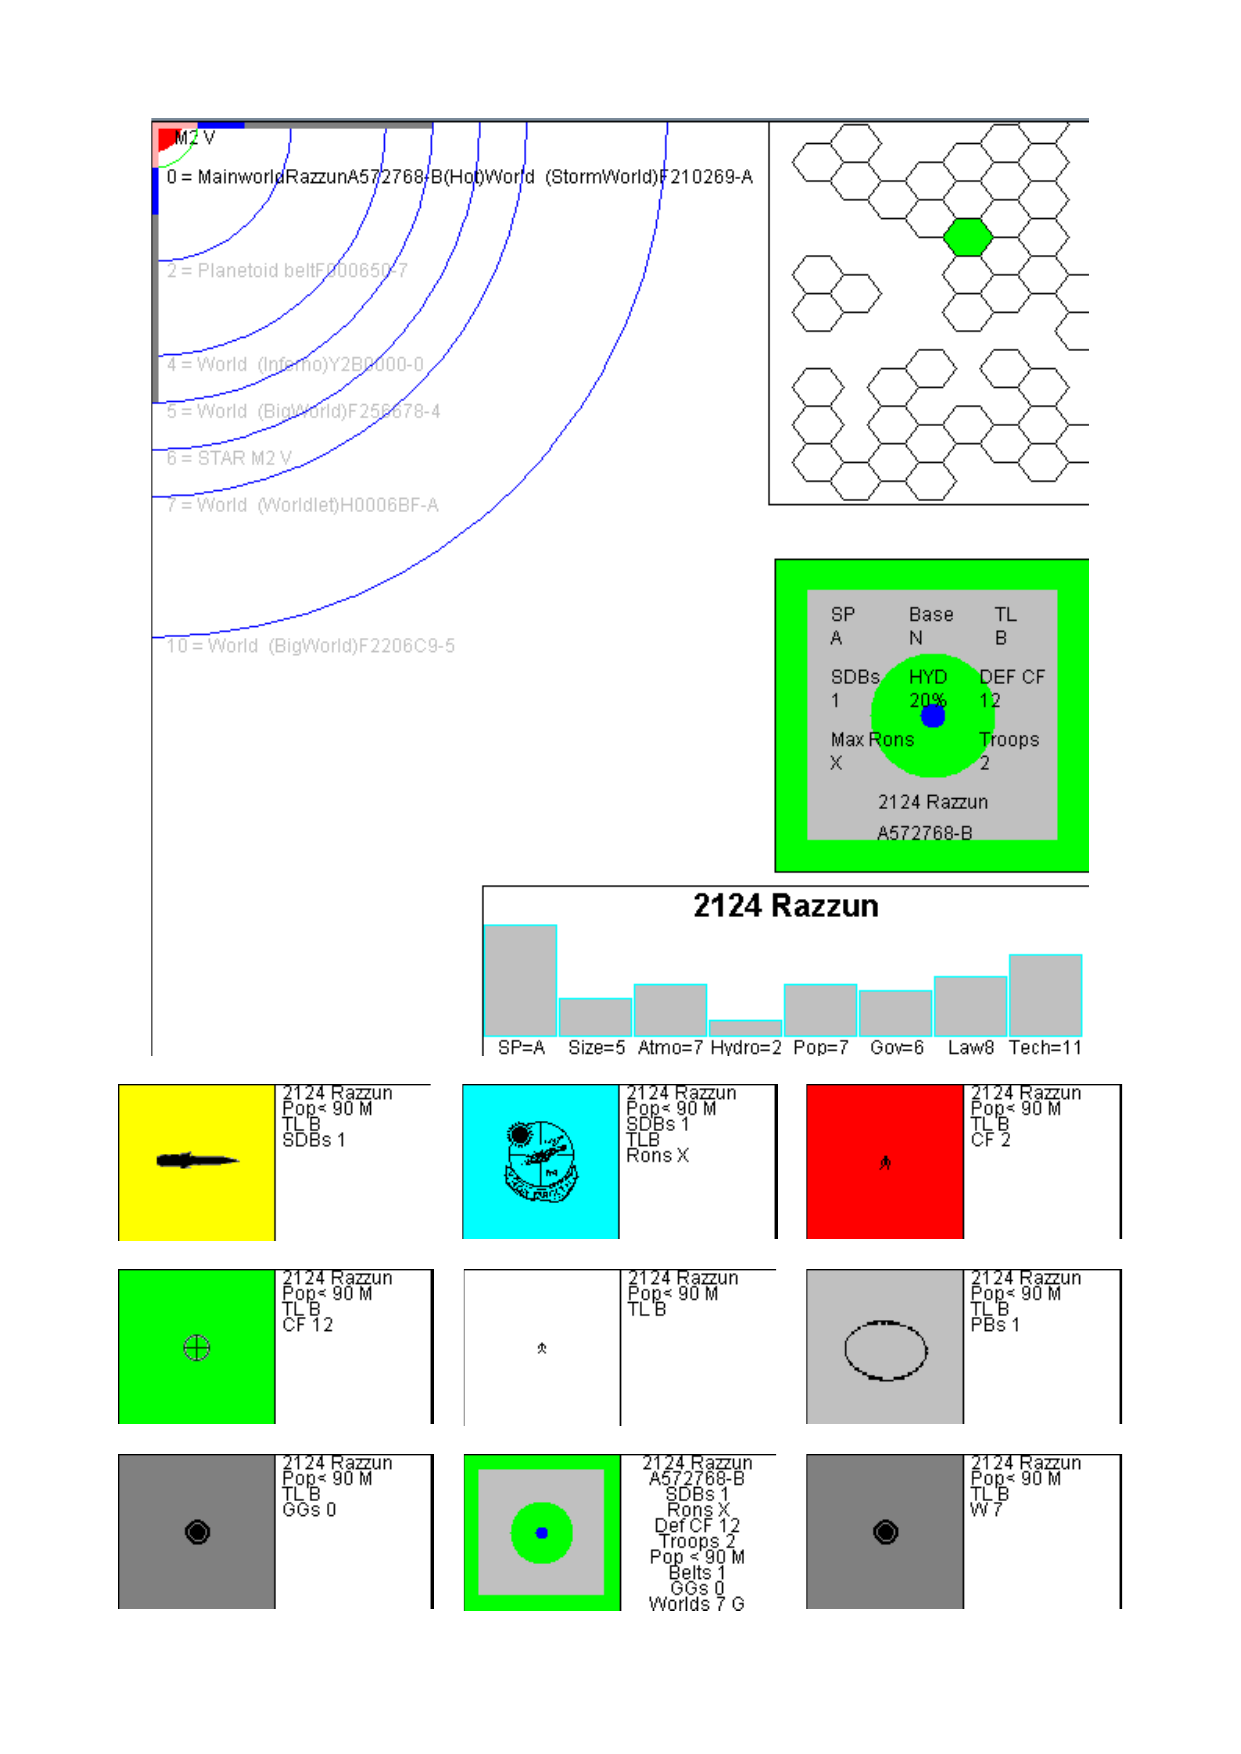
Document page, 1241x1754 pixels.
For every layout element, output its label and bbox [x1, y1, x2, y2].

picture [806, 1084, 1123, 1239]
picture [118, 1084, 431, 1241]
picture [463, 1454, 777, 1611]
picture [806, 1269, 1123, 1424]
picture [151, 118, 1089, 1056]
picture [806, 1454, 1123, 1609]
picture [463, 1269, 777, 1426]
picture [118, 1454, 434, 1609]
picture [462, 1084, 778, 1239]
picture [118, 1269, 434, 1424]
